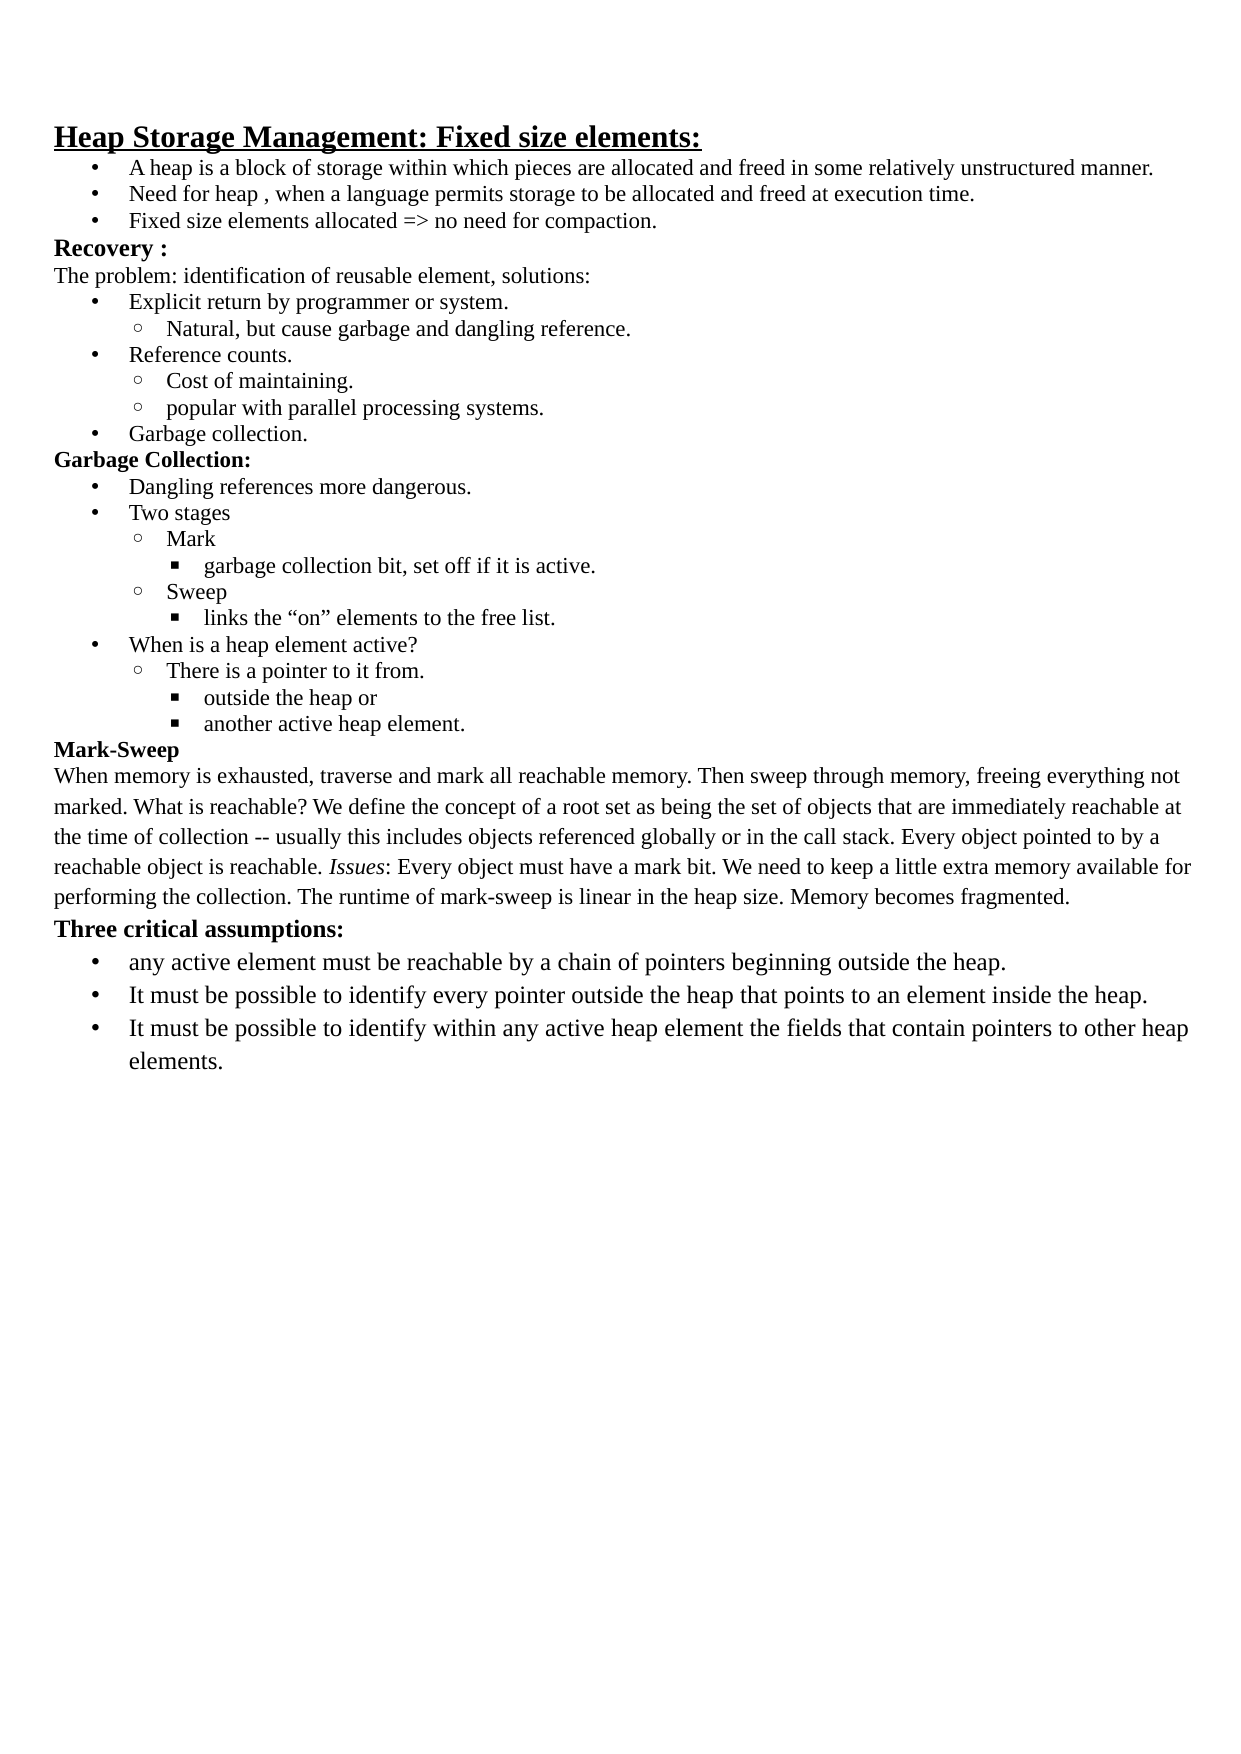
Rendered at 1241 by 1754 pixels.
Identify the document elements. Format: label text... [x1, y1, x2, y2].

list Mark [128, 525, 1199, 552]
list garbage collection bit, set off if it is active.  [166, 552, 1199, 578]
text Garbage Collection: [53, 446, 1199, 473]
list When is a heap element active? [91, 631, 1199, 657]
list Reference counts.  [91, 341, 1199, 367]
text Heap Storage Management: Fixed size elements: [53, 118, 1199, 154]
text Recovery : [53, 233, 1199, 262]
list any active element must be reachable by a chain of pointers beginning outside the heap.  [91, 947, 1199, 976]
list links the “on” elements to the free list. [166, 604, 1199, 631]
list Cost of maintaining.  [128, 367, 1199, 394]
subtitle Mark-Sweep [53, 736, 1199, 763]
list It must be possible to identify within any active heap element the fields that contain pointers to other heap elements. [91, 1013, 1199, 1075]
list outside the heap or [166, 683, 1199, 710]
list Dangling references more dangerous. [91, 473, 1199, 499]
list Fixed size elements allocated => no need for compaction. [91, 207, 1199, 233]
list A heap is a block of storage within which pieces are allocated and freed in some relatively unstructured manner.  [91, 154, 1199, 180]
list Sweep [128, 578, 1199, 604]
text When memory is exhausted, traverse and mark all reachable memory. Then sweep through memory, freeing everything not marked. What is reachable? We define the concept of a root set as being the set of objects that are immediately reachable at the time of collection -- usually this includes objects referenced globally or in the call stack. Every object pointed to by a reachable object is reachable. Issues: Every object must have a mark bit. We need to keep a little extra memory available for performing the collection. The runtime of mark-sweep is linear in the heap size. Memory becomes fragmented. Three critical assumptions: [53, 763, 1199, 943]
list Need for heap , when a language permits storage to be allocated and freed at execution time.  [91, 180, 1199, 207]
list It must be possible to identify every pointer outside the heap that points to an element inside the heap.  [91, 980, 1199, 1009]
list Natural, but cause garbage and dangling reference.  [128, 314, 1199, 341]
list another active heap element. [166, 710, 1199, 736]
list There is a pointer to it from. [128, 657, 1199, 683]
list Explicit return by programmer or system.  [91, 288, 1199, 314]
list popular with parallel processing systems.  [128, 394, 1199, 420]
text The problem: identification of reusable element, solutions:  [53, 262, 1199, 288]
list Two stages [91, 499, 1199, 525]
list Garbage collection. [91, 420, 1199, 446]
